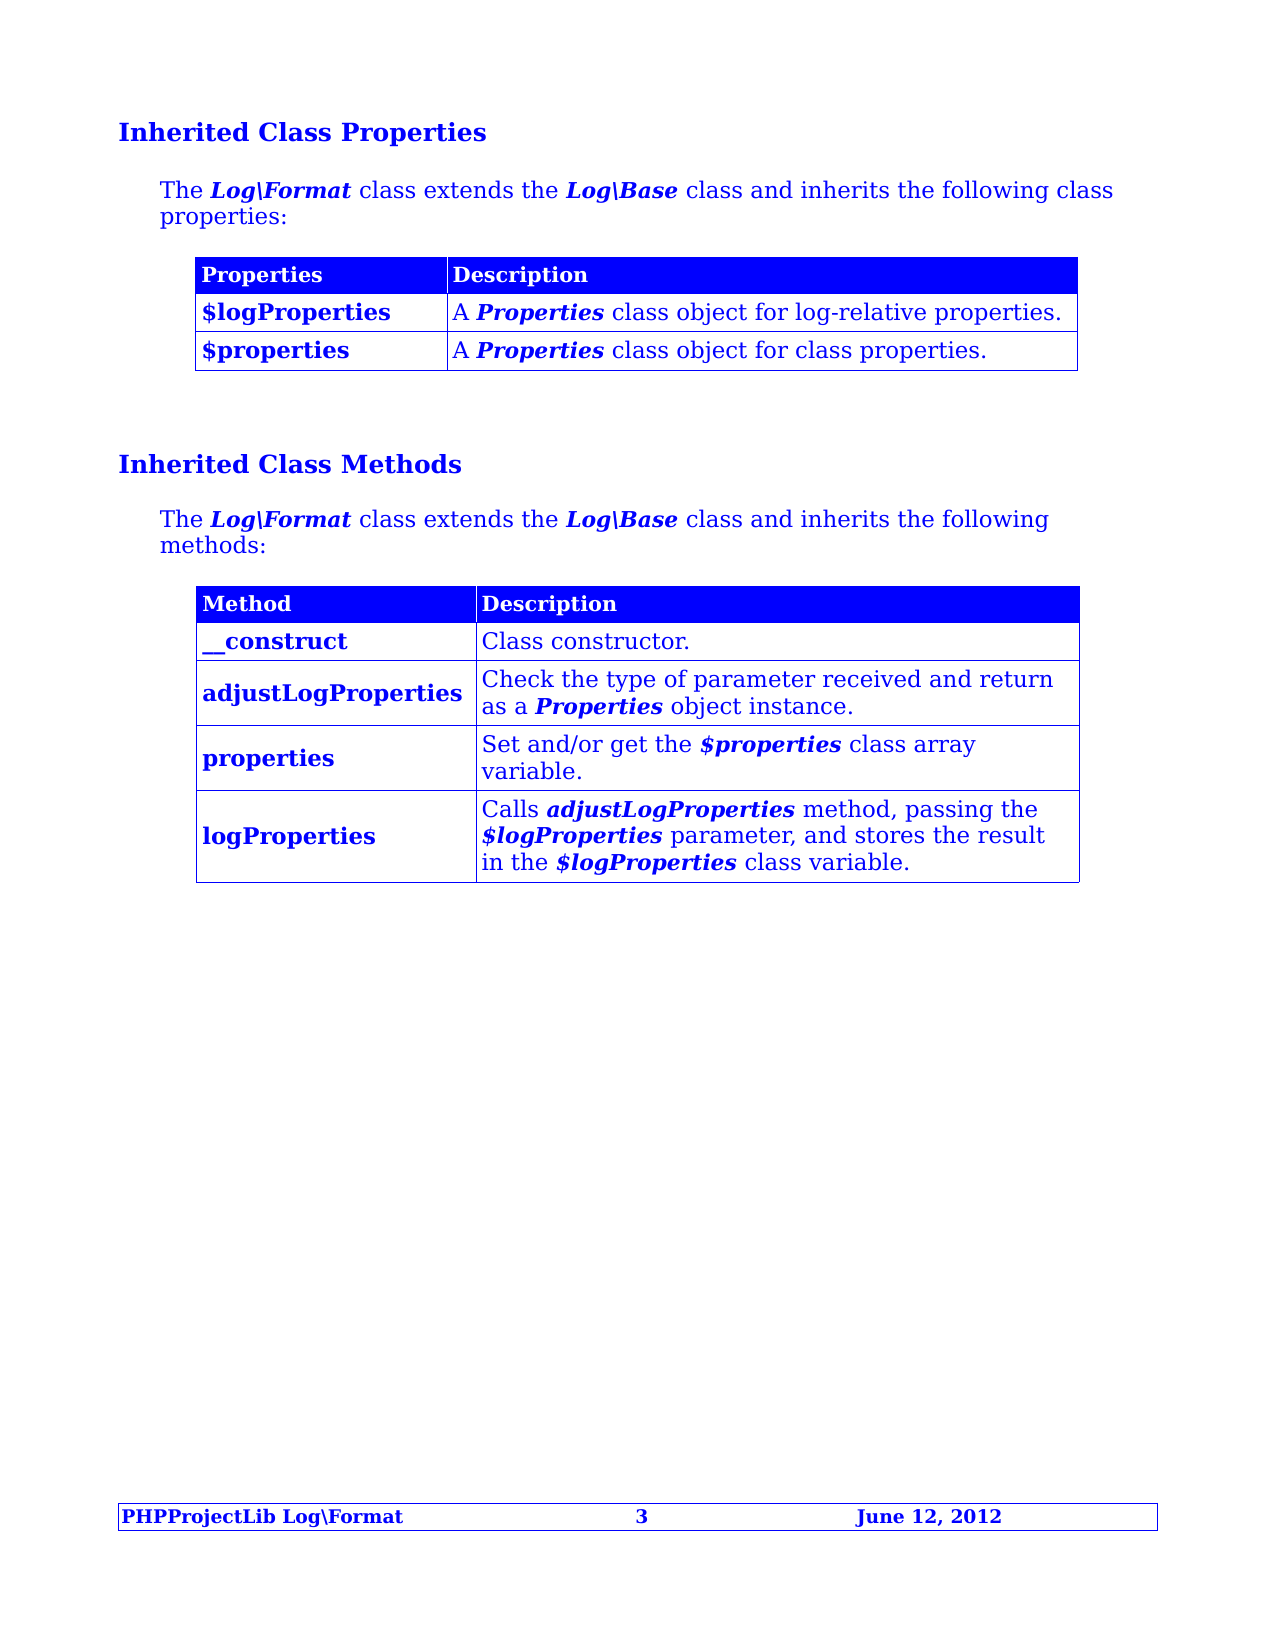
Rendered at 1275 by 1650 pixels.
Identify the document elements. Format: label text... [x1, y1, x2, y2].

table_cell Check the type of parameter received and return as a Properties object instance. [477, 661, 1079, 725]
title Inherited Class Properties [118, 118, 1157, 147]
table_header Description [448, 258, 1077, 293]
table_cell $logProperties [196, 294, 447, 331]
table_cell properties [197, 726, 476, 790]
text The Log\Format class extends the Log\Base class and inherits the following methods: [159, 506, 1157, 559]
table_cell Calls adjustLogProperties method, passing the $logProperties parameter, and stores the result in the $logProperties class variable. [477, 791, 1079, 882]
table_cell Class constructor. [477, 623, 1079, 660]
table_cell A Properties class object for log-relative properties. [448, 294, 1077, 331]
table_cell adjustLogProperties [197, 661, 476, 725]
table_header Method [197, 587, 476, 622]
table_cell logProperties [197, 791, 476, 882]
table_header Description [477, 587, 1079, 622]
table_cell Set and/or get the $properties class array variable. [477, 726, 1079, 790]
title Inherited Class Methods [118, 450, 1157, 479]
table_cell A Properties class object for class properties. [448, 332, 1077, 370]
table_header Properties [196, 258, 447, 293]
table_cell $properties [196, 332, 447, 370]
table_cell __construct [197, 623, 476, 660]
text The Log\Format class extends the Log\Base class and inherits the following class properties: [159, 177, 1157, 230]
